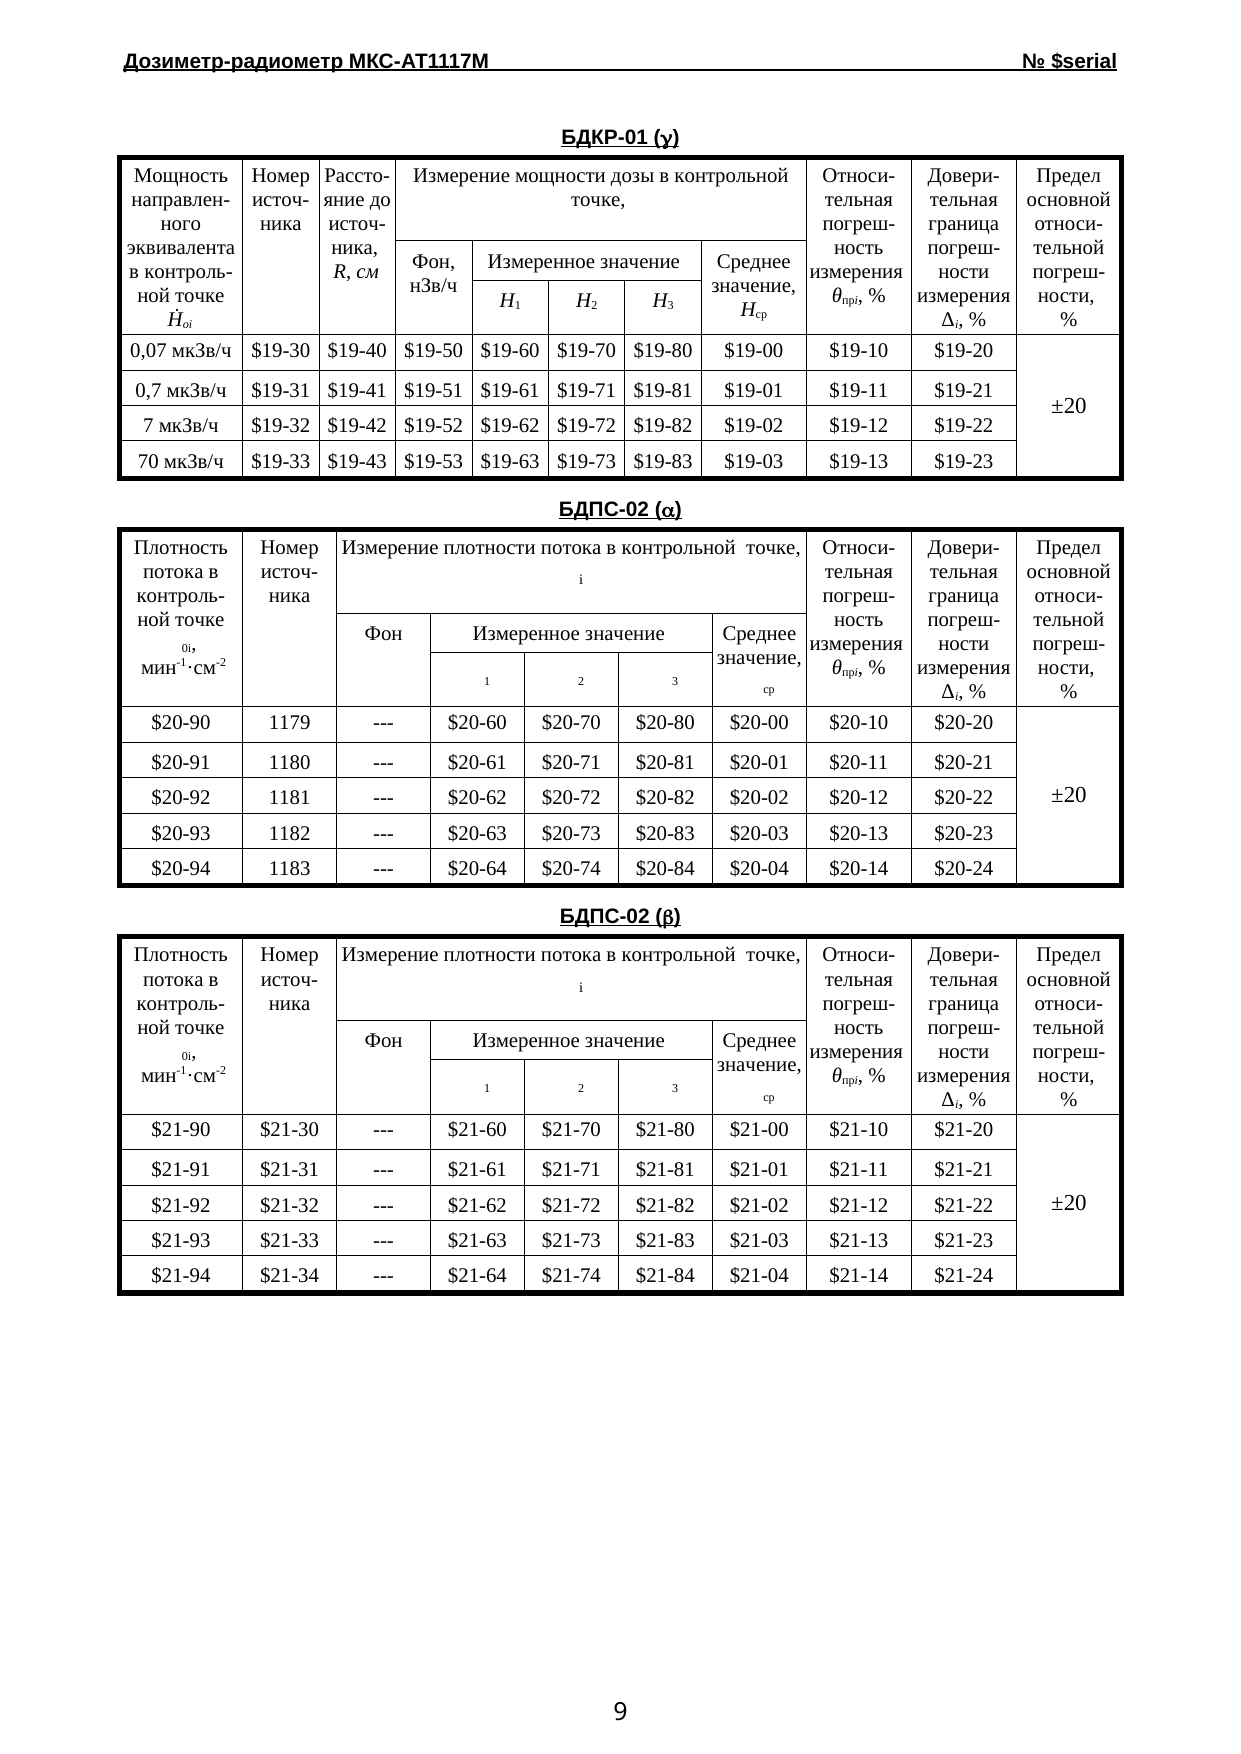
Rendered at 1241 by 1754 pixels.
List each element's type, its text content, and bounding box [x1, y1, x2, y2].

table_cell $19-72 [549, 406, 624, 440]
table_cell $21-90 [122, 1115, 242, 1149]
table_cell $21-70 [525, 1115, 618, 1149]
table_cell $21-11 [807, 1150, 911, 1184]
table_cell $19-01 [702, 371, 806, 405]
table_cell $20-70 [525, 707, 618, 742]
table_cell 1 [431, 1060, 524, 1114]
table_cell $21-94 [122, 1256, 242, 1290]
table_cell $20-93 [122, 814, 242, 848]
table_cell $19-13 [807, 441, 911, 476]
table_cell Фон [337, 614, 430, 706]
table_cell $19-80 [625, 335, 701, 370]
table_cell $19-43 [320, 441, 395, 476]
table_cell --- [337, 1115, 430, 1149]
table_cell $21-32 [243, 1186, 336, 1220]
table_cell $21-72 [525, 1186, 618, 1220]
table_cell $19-12 [807, 406, 911, 440]
table_cell $20-01 [713, 743, 806, 777]
table_cell $21-81 [619, 1150, 712, 1184]
table_cell $19-20 [912, 335, 1016, 370]
table_cell Измерение плотности потока в контрольной точке, i [337, 939, 806, 1020]
table_cell Предел основной относи-тельной погреш-ности, % [1017, 160, 1119, 334]
table_cell $21-12 [807, 1186, 911, 1220]
table_cell --- [337, 743, 430, 777]
table_header БДКР-01 () [119, 109, 1121, 155]
table_cell Среднее значение, ср [713, 1021, 806, 1114]
table_cell $21-83 [619, 1221, 712, 1255]
table_cell $19-22 [912, 406, 1016, 440]
table_cell Измеренное значение [473, 241, 701, 280]
table_cell $20-22 [912, 778, 1016, 812]
table_cell $21-62 [431, 1186, 524, 1220]
table_cell $19-63 [473, 441, 548, 476]
table_cell $21-20 [912, 1115, 1016, 1149]
table_cell $20-60 [431, 707, 524, 742]
table_cell --- [337, 1186, 430, 1220]
table_cell $19-60 [473, 335, 548, 370]
table_cell $20-03 [713, 814, 806, 848]
table_cell Предел основной относи-тельной погреш-ности, % [1017, 939, 1119, 1114]
table_cell Довери-тельная граница погреш-ности измерения Δi, % [912, 160, 1016, 334]
table_cell $21-10 [807, 1115, 911, 1149]
table_cell $19-21 [912, 371, 1016, 405]
table_cell $20-81 [619, 743, 712, 777]
table_cell --- [337, 814, 430, 848]
table_cell $19-23 [912, 441, 1016, 476]
table_cell 2 [525, 653, 618, 706]
table_cell $20-92 [122, 778, 242, 812]
table_cell $20-23 [912, 814, 1016, 848]
table_cell $21-30 [243, 1115, 336, 1149]
table_cell Относи-тельная погреш-ность измерения θпрi, % [807, 939, 911, 1114]
table_cell 0,07 мкЗв/ч [122, 335, 242, 370]
table_cell $21-01 [713, 1150, 806, 1184]
table_cell $21-02 [713, 1186, 806, 1220]
table_cell Плотность потока в контроль-ной точке 0i, мин-1·см-2 [122, 939, 242, 1114]
table_cell $21-82 [619, 1186, 712, 1220]
table_cell Относи-тельная погреш-ность измерения θпрi, % [807, 532, 911, 706]
table_cell $19-50 [396, 335, 472, 370]
table_cell $21-80 [619, 1115, 712, 1149]
table_cell $21-84 [619, 1256, 712, 1290]
table_cell 2 [525, 1060, 618, 1114]
table_cell $20-21 [912, 743, 1016, 777]
table_cell $20-13 [807, 814, 911, 848]
table_cell H2 [549, 281, 624, 334]
table_cell $21-71 [525, 1150, 618, 1184]
table_cell $20-11 [807, 743, 911, 777]
table_cell $19-10 [807, 335, 911, 370]
table_cell $20-72 [525, 778, 618, 812]
table_cell $20-64 [431, 849, 524, 883]
table_cell $21-61 [431, 1150, 524, 1184]
table_cell $20-62 [431, 778, 524, 812]
table_cell $19-73 [549, 441, 624, 476]
table_cell Фон, нЗв/ч [396, 241, 472, 334]
table_cell $20-02 [713, 778, 806, 812]
table_cell $19-02 [702, 406, 806, 440]
table_cell $19-30 [243, 335, 319, 370]
table_cell Измеренное значение [431, 614, 712, 652]
table_cell Рассто-яние до источ-ника, R, см [320, 160, 395, 334]
table_cell $21-04 [713, 1256, 806, 1290]
table_cell $19-81 [625, 371, 701, 405]
table_cell 7 мкЗв/ч [122, 406, 242, 440]
table_cell $20-84 [619, 849, 712, 883]
table_cell ±20 [1017, 1115, 1119, 1290]
table_cell Довери-тельная граница погреш-ности измерения Δi, % [912, 939, 1016, 1114]
table_cell $20-12 [807, 778, 911, 812]
table_cell Среднее значение, Hср [702, 241, 806, 334]
table_cell $19-40 [320, 335, 395, 370]
table_cell $20-74 [525, 849, 618, 883]
table_cell $20-83 [619, 814, 712, 848]
table_cell 1183 [243, 849, 336, 883]
table_cell Мощность направлен-ного эквивалента в контроль-ной точке Ḣoi [122, 160, 242, 334]
table_cell $20-61 [431, 743, 524, 777]
table_cell --- [337, 1221, 430, 1255]
table_cell Измеренное значение [431, 1021, 712, 1059]
table_cell $21-64 [431, 1256, 524, 1290]
table_cell $21-14 [807, 1256, 911, 1290]
table_cell $19-11 [807, 371, 911, 405]
table_cell $21-03 [713, 1221, 806, 1255]
table_cell $20-04 [713, 849, 806, 883]
table_cell Номер источ-ника [243, 160, 319, 334]
table_cell $21-91 [122, 1150, 242, 1184]
table_cell $21-33 [243, 1221, 336, 1255]
table_cell $19-61 [473, 371, 548, 405]
table_cell 70 мкЗв/ч [122, 441, 242, 476]
table_cell --- [337, 849, 430, 883]
table_cell $19-82 [625, 406, 701, 440]
table_cell $21-93 [122, 1221, 242, 1255]
table_cell $20-82 [619, 778, 712, 812]
table_cell $20-63 [431, 814, 524, 848]
table_cell --- [337, 1150, 430, 1184]
table_cell Измерение плотности потока в контрольной точке, i [337, 532, 806, 612]
table_cell $20-73 [525, 814, 618, 848]
table_cell $19-31 [243, 371, 319, 405]
table_cell 3 [619, 1060, 712, 1114]
table_cell $20-94 [122, 849, 242, 883]
table_cell $21-00 [713, 1115, 806, 1149]
table_cell H3 [625, 281, 701, 334]
table_cell Предел основной относи-тельной погреш-ности, % [1017, 532, 1119, 706]
table_cell --- [337, 778, 430, 812]
table_cell $21-24 [912, 1256, 1016, 1290]
table_cell $19-32 [243, 406, 319, 440]
table_cell $21-63 [431, 1221, 524, 1255]
table_cell $19-53 [396, 441, 472, 476]
table_cell $21-74 [525, 1256, 618, 1290]
table_cell 1 [431, 653, 524, 706]
table_cell 1180 [243, 743, 336, 777]
table_cell $19-71 [549, 371, 624, 405]
table_header БДПС-02 (b) [119, 888, 1121, 934]
table_cell $20-14 [807, 849, 911, 883]
table_cell --- [337, 707, 430, 742]
table_cell $20-91 [122, 743, 242, 777]
table_cell $20-71 [525, 743, 618, 777]
table_cell --- [337, 1256, 430, 1290]
table_cell $19-03 [702, 441, 806, 476]
table_cell $19-62 [473, 406, 548, 440]
table_cell $21-21 [912, 1150, 1016, 1184]
table_header БДПС-02 (a) [119, 481, 1121, 527]
table_cell $21-22 [912, 1186, 1016, 1220]
table_cell Измерение мощности дозы в контрольной точке, [396, 160, 806, 240]
table_cell 1179 [243, 707, 336, 742]
table_cell $20-10 [807, 707, 911, 742]
table_cell Среднее значение, ср [713, 614, 806, 706]
table_cell $20-20 [912, 707, 1016, 742]
table_cell ±20 [1017, 707, 1119, 883]
table_cell 3 [619, 653, 712, 706]
table_cell Номер источ-ника [243, 939, 336, 1114]
table_cell Номер источ-ника [243, 532, 336, 706]
table_cell Относи-тельная погреш-ность измерения θпрi, % [807, 160, 911, 334]
table_cell 1181 [243, 778, 336, 812]
table_cell $19-52 [396, 406, 472, 440]
table_cell Фон [337, 1021, 430, 1114]
table_cell ±20 [1017, 335, 1119, 476]
table_cell $20-00 [713, 707, 806, 742]
table_cell 1182 [243, 814, 336, 848]
table_cell $19-70 [549, 335, 624, 370]
table_cell H1 [473, 281, 548, 334]
table_cell $21-13 [807, 1221, 911, 1255]
table_cell $19-00 [702, 335, 806, 370]
table_cell $21-92 [122, 1186, 242, 1220]
table_cell $21-73 [525, 1221, 618, 1255]
table_cell $21-31 [243, 1150, 336, 1184]
table_cell $21-60 [431, 1115, 524, 1149]
table_cell $19-33 [243, 441, 319, 476]
table_cell $19-83 [625, 441, 701, 476]
table_cell $20-24 [912, 849, 1016, 883]
table_cell $19-41 [320, 371, 395, 405]
table_cell $20-90 [122, 707, 242, 742]
table_cell Довери-тельная граница погреш-ности измерения Δi, % [912, 532, 1016, 706]
table_cell $21-23 [912, 1221, 1016, 1255]
table_cell $19-51 [396, 371, 472, 405]
table_cell $19-42 [320, 406, 395, 440]
table_cell $21-34 [243, 1256, 336, 1290]
table_cell Плотность потока в контроль-ной точке 0i, мин-1·см-2 [122, 532, 242, 706]
table_cell $20-80 [619, 707, 712, 742]
table_cell 0,7 мкЗв/ч [122, 371, 242, 405]
